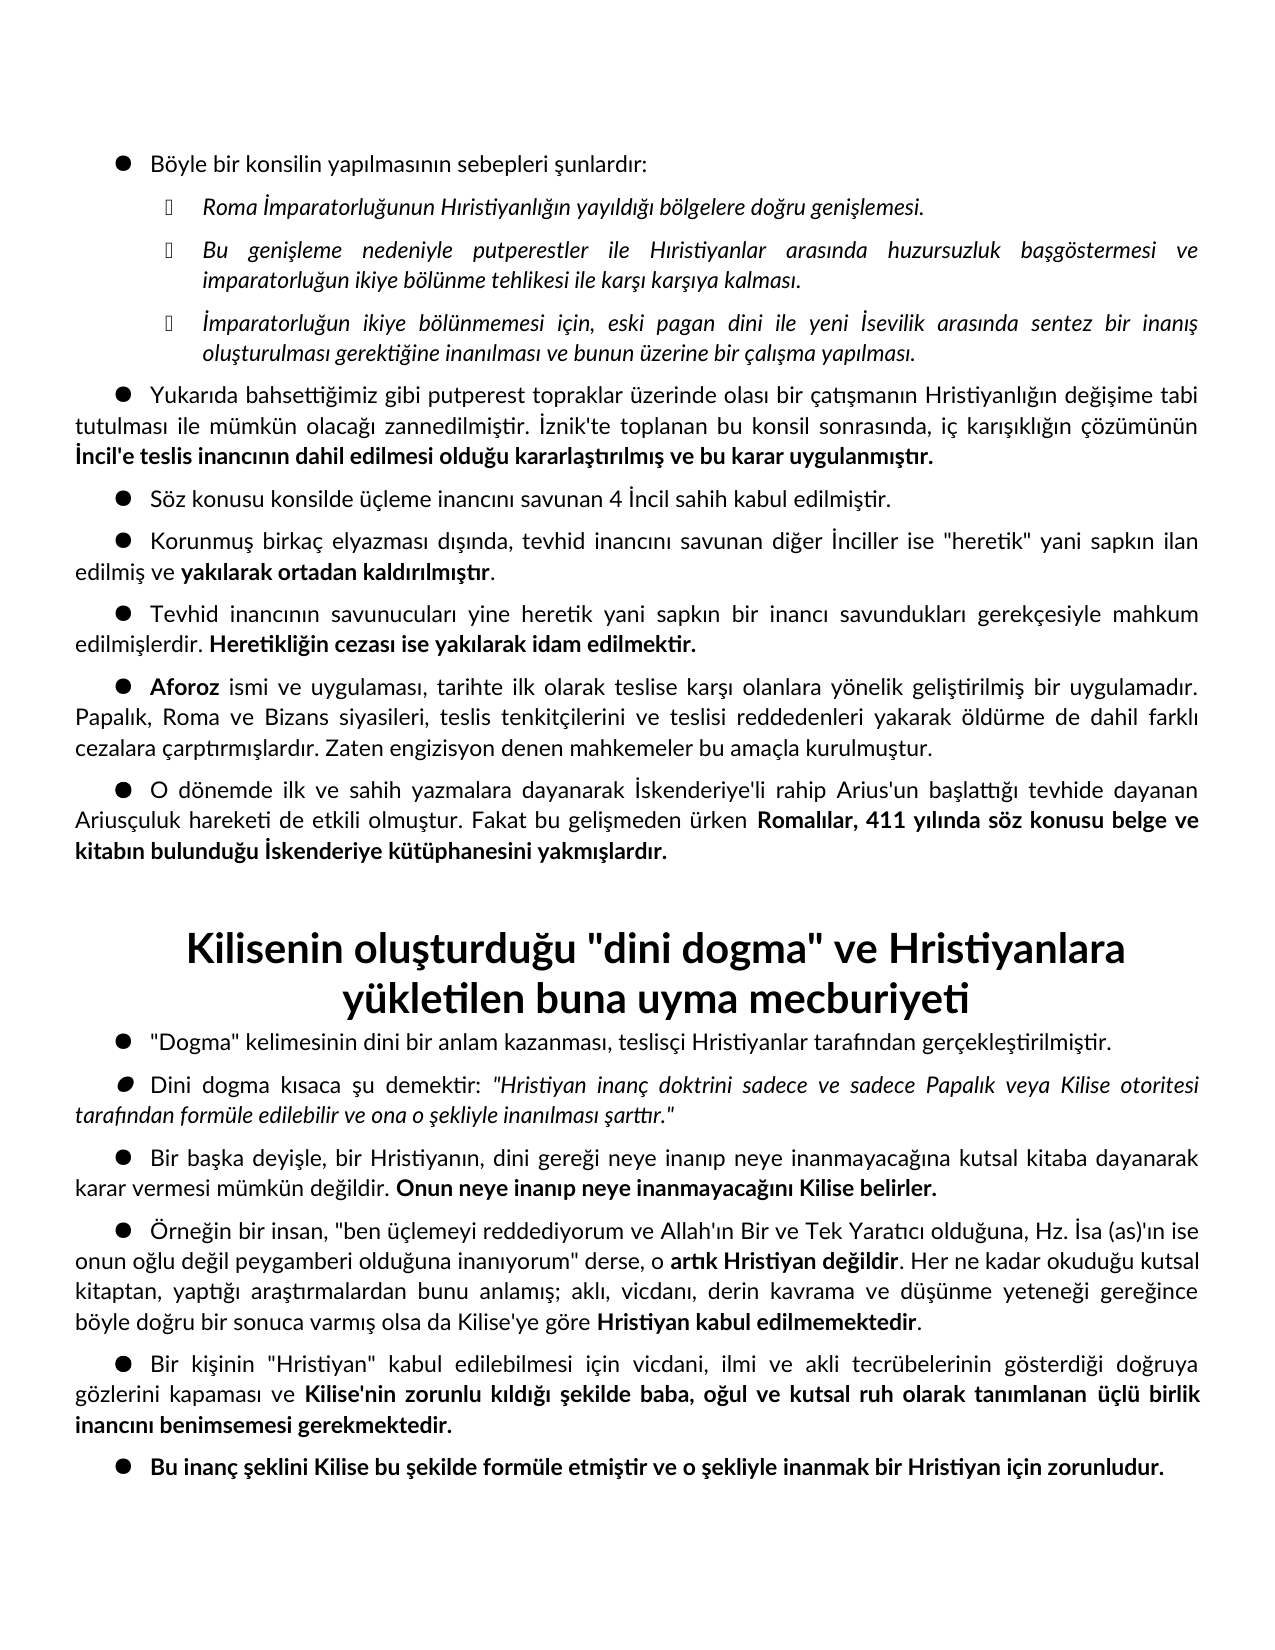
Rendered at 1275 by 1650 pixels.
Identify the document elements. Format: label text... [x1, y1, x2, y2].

list Söz konusu konsilde üçleme inancını savunan 4 İncil sahih kabul edilmiştir. [75, 484, 1200, 512]
list O dönemde ilk ve sahih yazmalara dayanarak İskenderiye'li rahip Arius'un başlattığı tevhide dayanan Ariusçuluk hareketi de etkili olmuştur. Fakat bu gelişmeden ürken Romalılar, 411 yılında söz konusu belge ve kitabın bulunduğu İskenderiye kütüphanesini yakmışlardır. [75, 776, 1200, 864]
list Aforoz ismi ve uygulaması, tarihte ilk olarak teslise karşı olanlara yönelik geliştirilmiş bir uygulamadır. Papalık, Roma ve Bizans siyasileri, teslis tenkitçilerini ve teslisi reddedenleri yakarak öldürme de dahil farklı cezalara çarptırmışlardır. Zaten engizisyon denen mahkemeler bu amaçla kurulmuştur. [75, 673, 1200, 761]
list Örneğin bir insan, "ben üçlemeyi reddediyorum ve Allah'ın Bir ve Tek Yaratıcı olduğuna, Hz. İsa (as)'ın ise onun oğlu değil peygamberi olduğuna inanıyorum" derse, o artık Hristiyan değildir. Her ne kadar okuduğu kutsal kitaptan, yaptığı araştırmalardan bunu anlamış; aklı, vicdanı, derin kavrama ve düşünme yeteneği gereğince böyle doğru bir sonuca varmış olsa da Kilise'ye göre Hristiyan kabul edilmemektedir. [75, 1217, 1200, 1335]
list Bu genişleme nedeniyle putperestler ile Hıristiyanlar arasında huzursuzluk başgöstermesi ve imparatorluğun ikiye bölünme tehlikesi ile karşı karşıya kalması. [165, 235, 1200, 293]
subtitle Kilisenin oluşturduğu "dini dogma" ve Hristiyanlara yükletilen buna uyma mecburiyeti [112, 922, 1200, 1022]
list Böyle bir konsilin yapılmasının sebepleri şunlardır: [75, 150, 1200, 177]
list Bir kişinin "Hristiyan" kabul edilebilmesi için vicdani, ilmi ve akli tecrübelerinin gösterdiği doğruya gözlerini kapaması ve Kilise'nin zorunlu kıldığı şekilde baba, oğul ve kutsal ruh olarak tanımlanan üçlü birlik inancını benimsemesi gerekmektedir. [75, 1350, 1200, 1438]
list Bir başka deyişle, bir Hristiyanın, dini gereği neye inanıp neye inanmayacağına kutsal kitaba dayanarak karar vermesi mümkün değildir. Onun neye inanıp neye inanmayacağını Kilise belirler. [75, 1144, 1200, 1201]
list Roma İmparatorluğunun Hıristiyanlığın yayıldığı bölgelere doğru genişlemesi. [165, 193, 1200, 220]
list İmparatorluğun ikiye bölünmemesi için, eski pagan dini ile yeni İsevilik arasında sentez bir inanış oluşturulması gerektiğine inanılması ve bunun üzerine bir çalışma yapılması. [165, 308, 1200, 366]
list Dini dogma kısaca şu demektir: "Hristiyan inanç doktrini sadece ve sadece Papalık veya Kilise otoritesi tarafından formüle edilebilir ve ona o şekliyle inanılması şarttır." [75, 1071, 1200, 1128]
list Tevhid inancının savunucuları yine heretik yani sapkın bir inancı savundukları gerekçesiyle mahkum edilmişlerdir. Heretikliğin cezası ise yakılarak idam edilmektir. [75, 600, 1200, 658]
list Bu inanç şeklini Kilise bu şekilde formüle etmiştir ve o şekliyle inanmak bir Hristiyan için zorunludur. [75, 1453, 1200, 1481]
list Yukarıda bahsettiğimiz gibi putperest topraklar üzerinde olası bir çatışmanın Hristiyanlığın değişime tabi tutulması ile mümkün olacağı zannedilmiştir. İznik'te toplanan bu konsil sonrasında, iç karışıklığın çözümünün İncil'e teslis inancının dahil edilmesi olduğu kararlaştırılmış ve bu karar uygulanmıştır. [75, 381, 1200, 469]
list Korunmuş birkaç elyazması dışında, tevhid inancını savunan diğer İnciller ise "heretik" yani sapkın ilan edilmiş ve yakılarak ortadan kaldırılmıştır. [75, 527, 1200, 585]
list "Dogma" kelimesinin dini bir anlam kazanması, teslisçi Hristiyanlar tarafından gerçekleştirilmiştir. [75, 1028, 1200, 1056]
